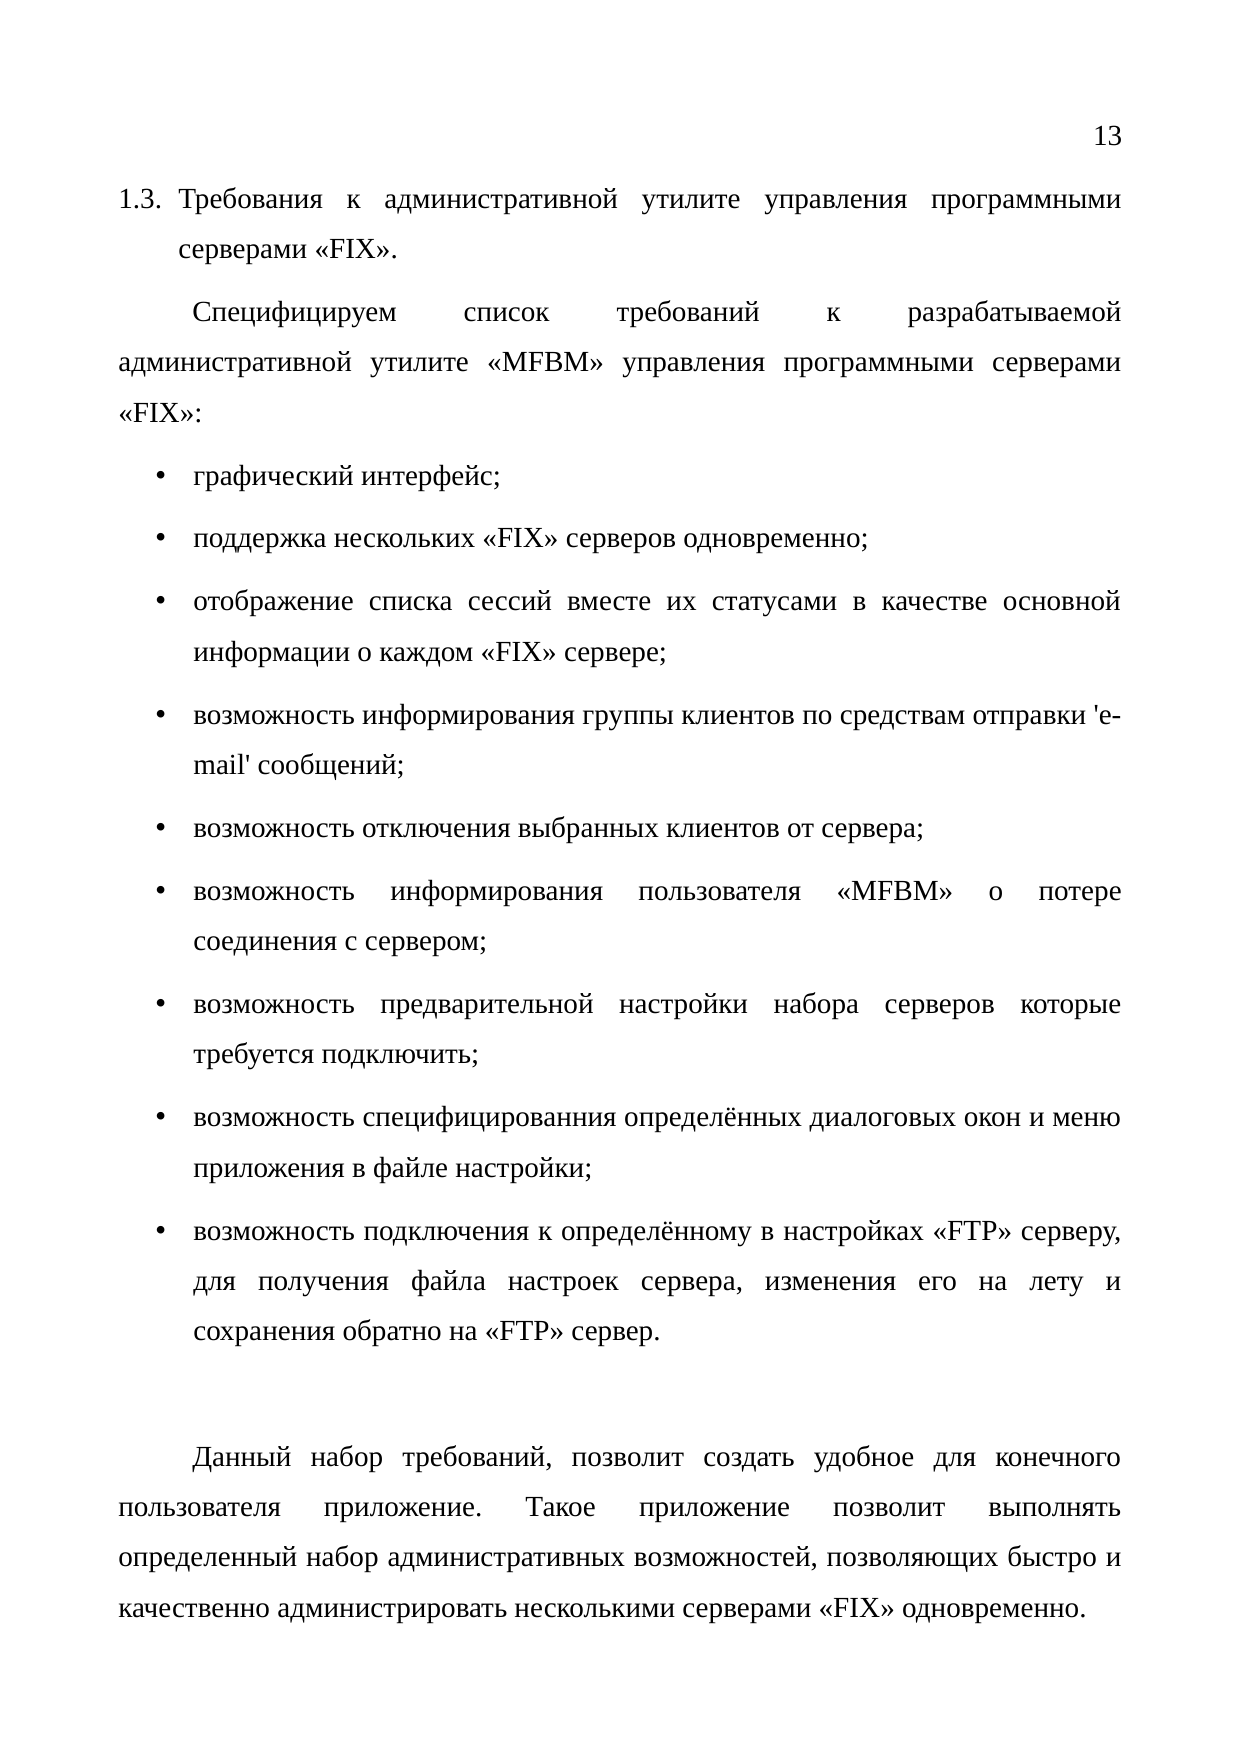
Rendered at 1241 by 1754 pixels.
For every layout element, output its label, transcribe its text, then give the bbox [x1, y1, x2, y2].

subtitle Требования к административной утилите управления программными серверами «FIX». [118, 181, 1122, 265]
list возможность предварительной настройки набора серверов которые требуется подключить; [156, 986, 1122, 1070]
list графический интерфейс; [156, 458, 1122, 491]
text Специфицируем список требований к разрабатываемой административной утилите «MFBM» управления программными серверами «FIX»: [118, 294, 1122, 428]
list возможность информирования пользователя «MFBM» о потере соединения с сервером; [156, 873, 1122, 957]
list возможность специфицированния определённых диалоговых окон и меню приложения в файле настройки; [156, 1099, 1122, 1183]
list отображение списка сессий вместе их статусами в качестве основной информации о каждом «FIX» сервере; [156, 583, 1122, 667]
list возможность отключения выбранных клиентов от сервера; [156, 810, 1122, 844]
list возможность информирования группы клиентов по средствам отправки 'e-mail' сообщений; [156, 697, 1122, 781]
list возможность подключения к определённому в настройках «FTP» серверу, для получения файла настроек сервера, изменения его на лету и сохранения обратно на «FTP» сервер. [156, 1213, 1122, 1347]
list поддержка нескольких «FIX» серверов одновременно; [156, 521, 1122, 554]
text Данный набор требований, позволит создать удобное для конечного пользователя приложение. Такое приложение позволит выполнять определенный набор административных возможностей, позволяющих быстро и качественно администрировать несколькими серверами «FIX» одновременно. [118, 1439, 1122, 1623]
